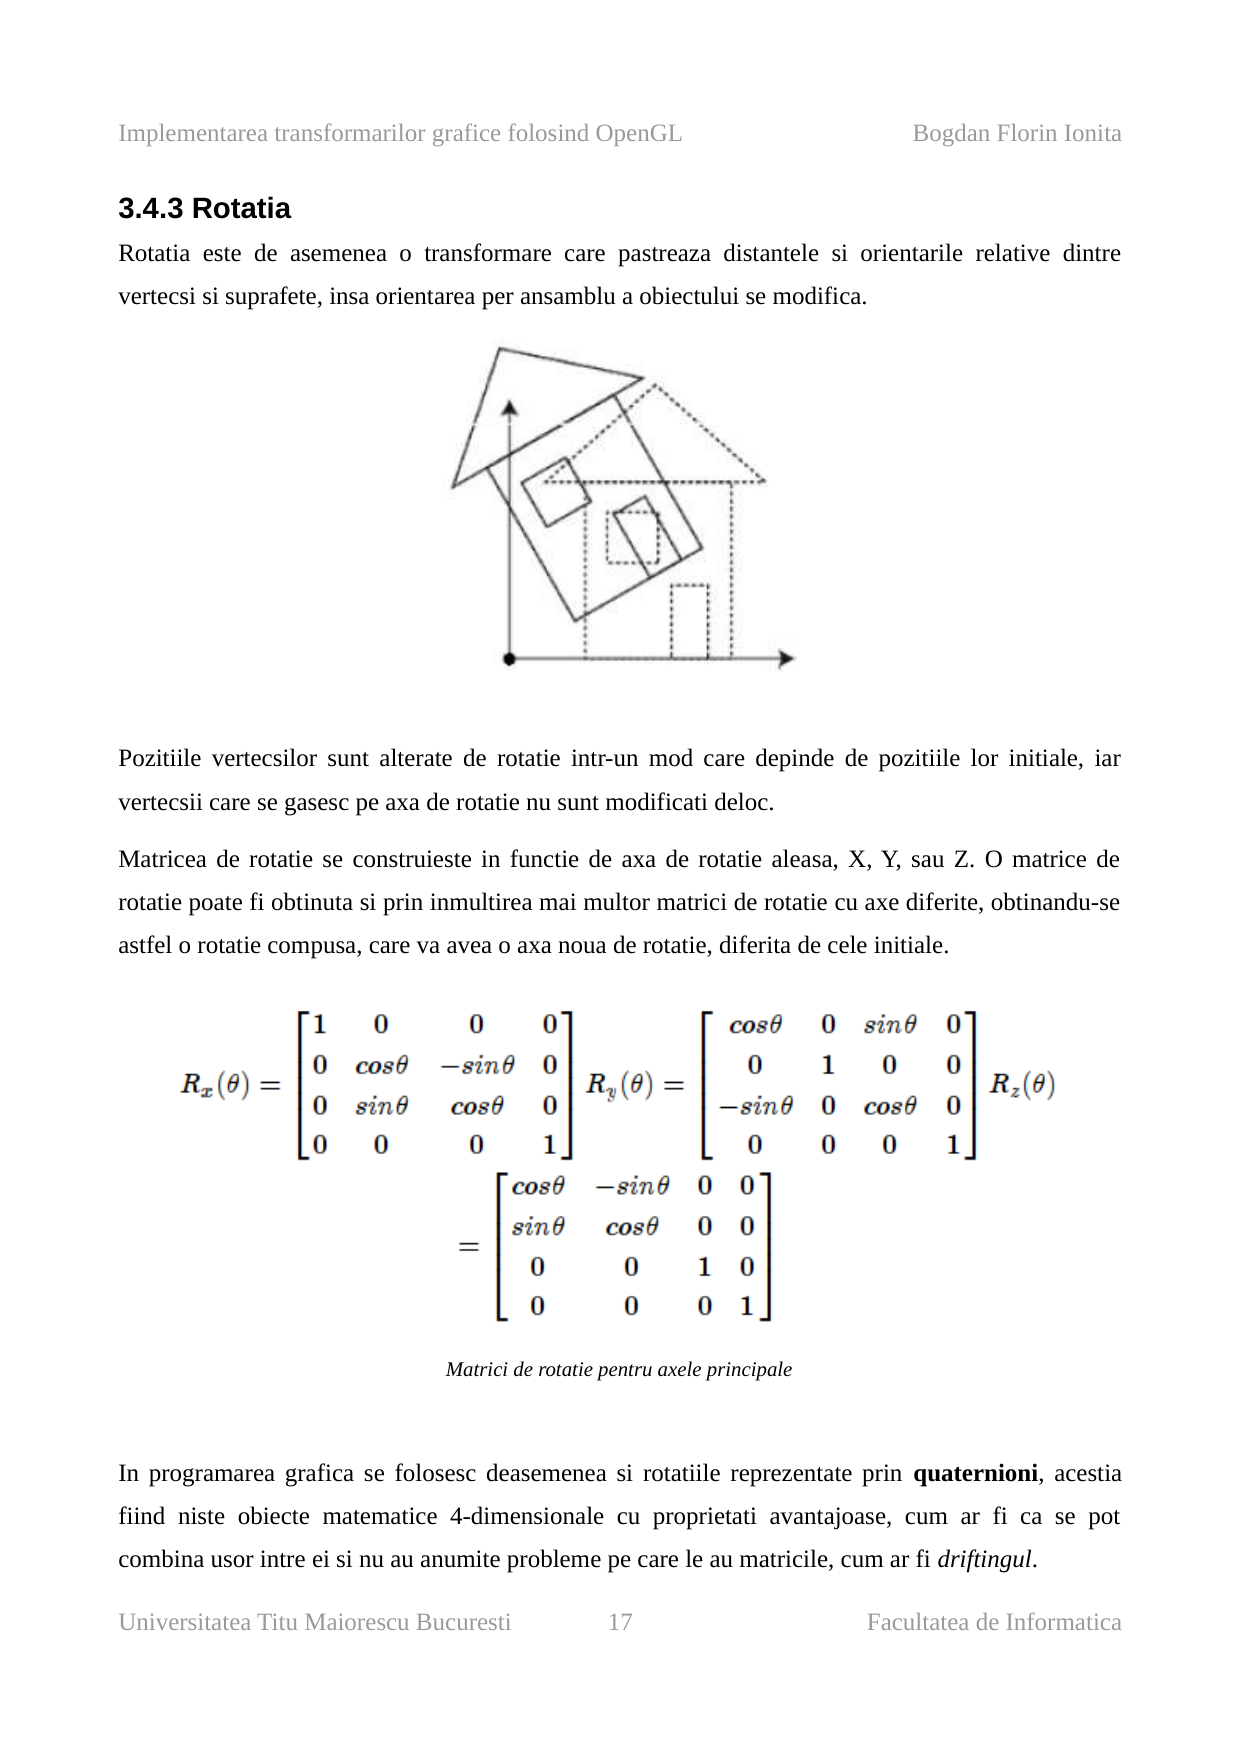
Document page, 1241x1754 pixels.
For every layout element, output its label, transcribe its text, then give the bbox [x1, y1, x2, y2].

text Matrici de rotatie pentru axele principale [118, 988, 1122, 1381]
subtitle 3.4.3 Rotatia [118, 191, 1122, 225]
text In programarea grafica se folosesc deasemenea si rotatiile reprezentate prin quaternioni, acestia fiind niste obiecte matematice 4-dimensionale cu proprietati avantajoase, cum ar fi ca se pot combina usor intre ei si nu au anumite probleme pe care le au matricile, cum ar fi driftingul. [118, 1458, 1122, 1573]
picture [153, 988, 1087, 1345]
text Rotatia este de asemenea o transformare care pastreaza distantele si orientarile relative dintre vertecsi si suprafete, insa orientarea per ansamblu a obiectului se modifica. [118, 238, 1122, 309]
text Pozitiile vertecsilor sunt alterate de rotatie intr-un mod care depinde de pozitiile lor initiale, iar vertecsii care se gasesc pe axa de rotatie nu sunt modificati deloc. [118, 743, 1122, 815]
text Matricea de rotatie se construieste in functie de axa de rotatie aleasa, X, Y, sau Z. O matrice de rotatie poate fi obtinuta si prin inmultirea mai multor matrici de rotatie cu axe diferite, obtinandu-se astfel o rotatie compusa, care va avea o axa noua de rotatie, diferita de cele initiale. [118, 844, 1122, 959]
picture [442, 338, 798, 672]
